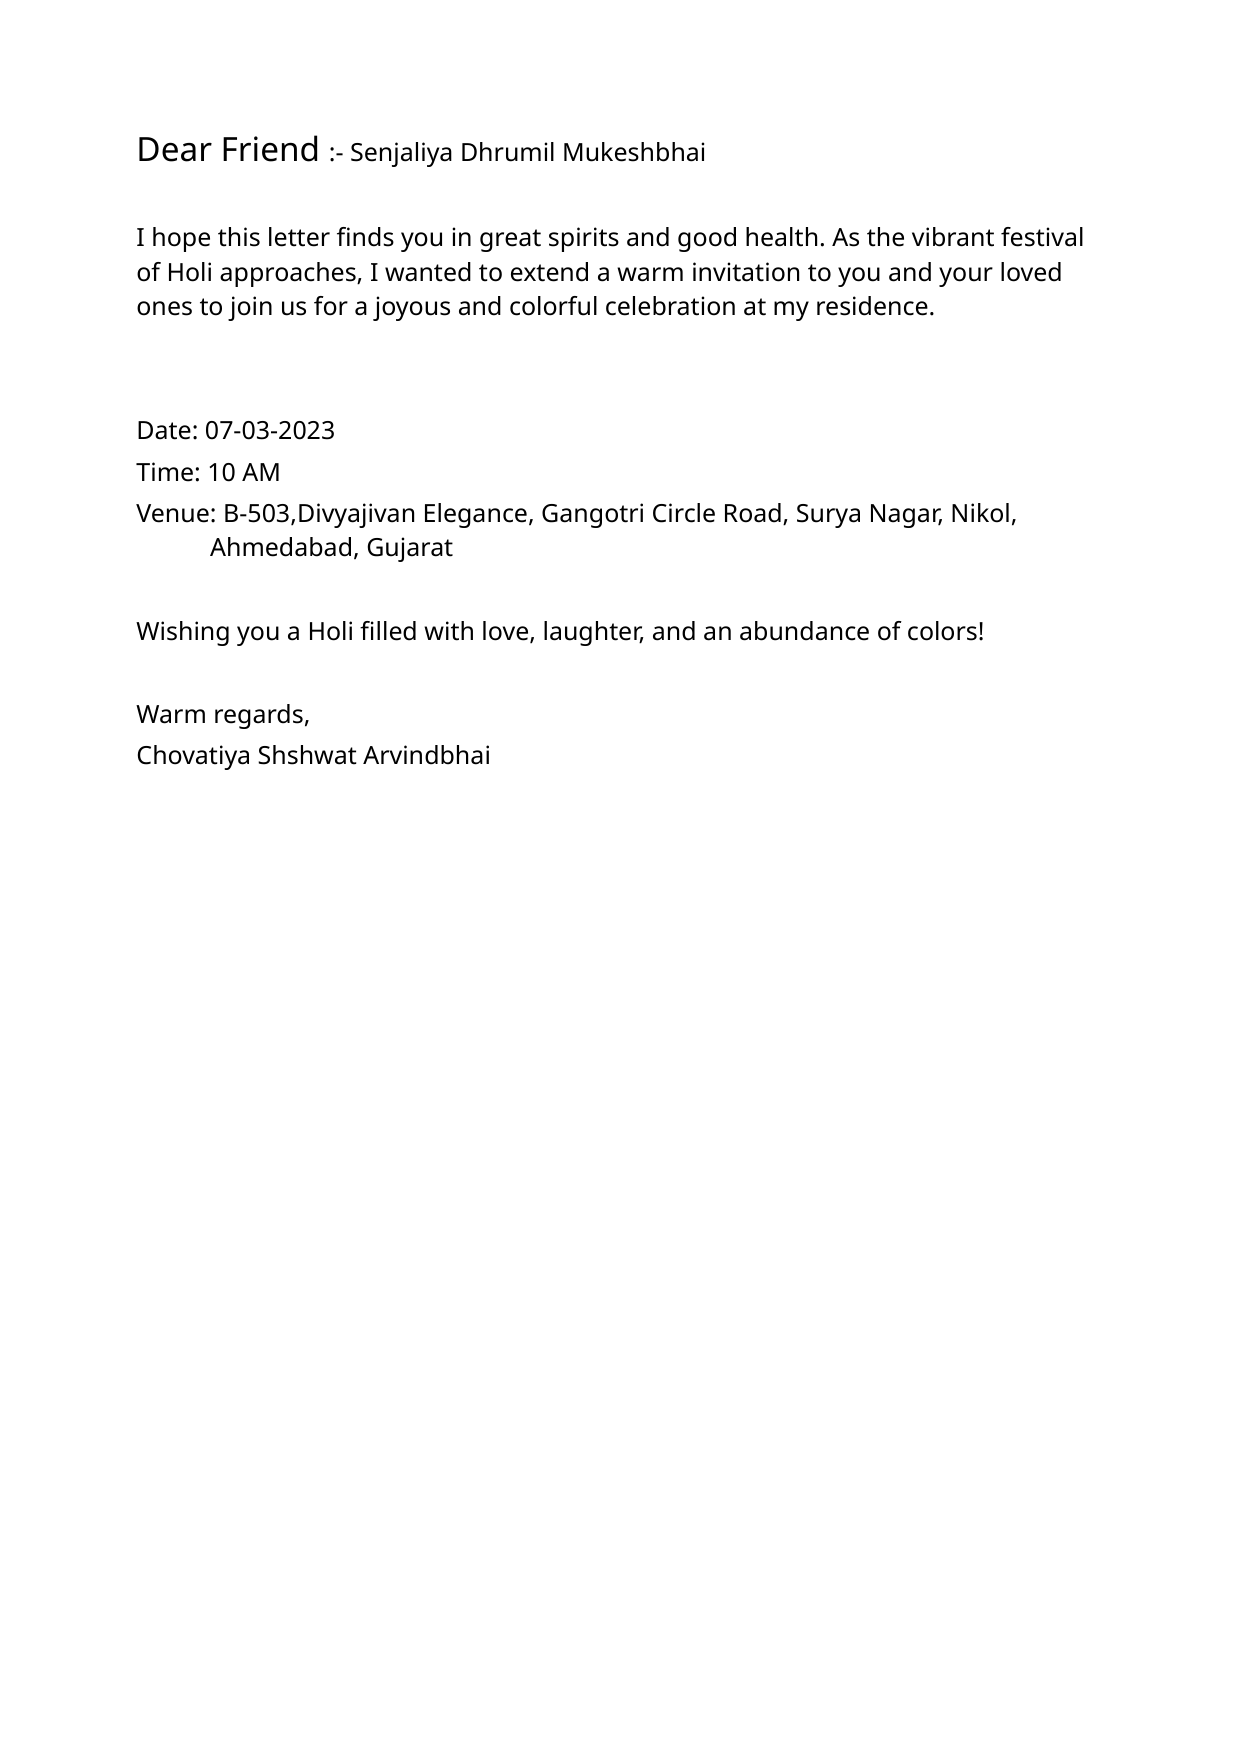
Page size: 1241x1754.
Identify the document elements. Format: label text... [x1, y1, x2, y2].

text Chovatiya Shshwat Arvindbhai [136, 738, 1107, 772]
text Venue: B-503,Divyajivan Elegance, Gangotri Circle Road, Surya Nagar, Nikol, Ahmedabad, Gujarat [136, 496, 1107, 564]
text Dear Friend :- Senjaliya Dhrumil Mukeshbhai [136, 126, 1107, 171]
text Wishing you a Holi filled with love, laughter, and an abundance of colors! [136, 613, 1107, 647]
text I hope this letter finds you in great spirits and good health. As the vibrant festival of Holi approaches, I wanted to extend a warm invitation to you and your loved ones to join us for a joyous and colorful celebration at my residence. [136, 220, 1107, 322]
text Date: 07-03-2023 [136, 413, 1107, 447]
text Warm regards, [136, 696, 1107, 730]
text Time: 10 AM [136, 454, 1107, 488]
